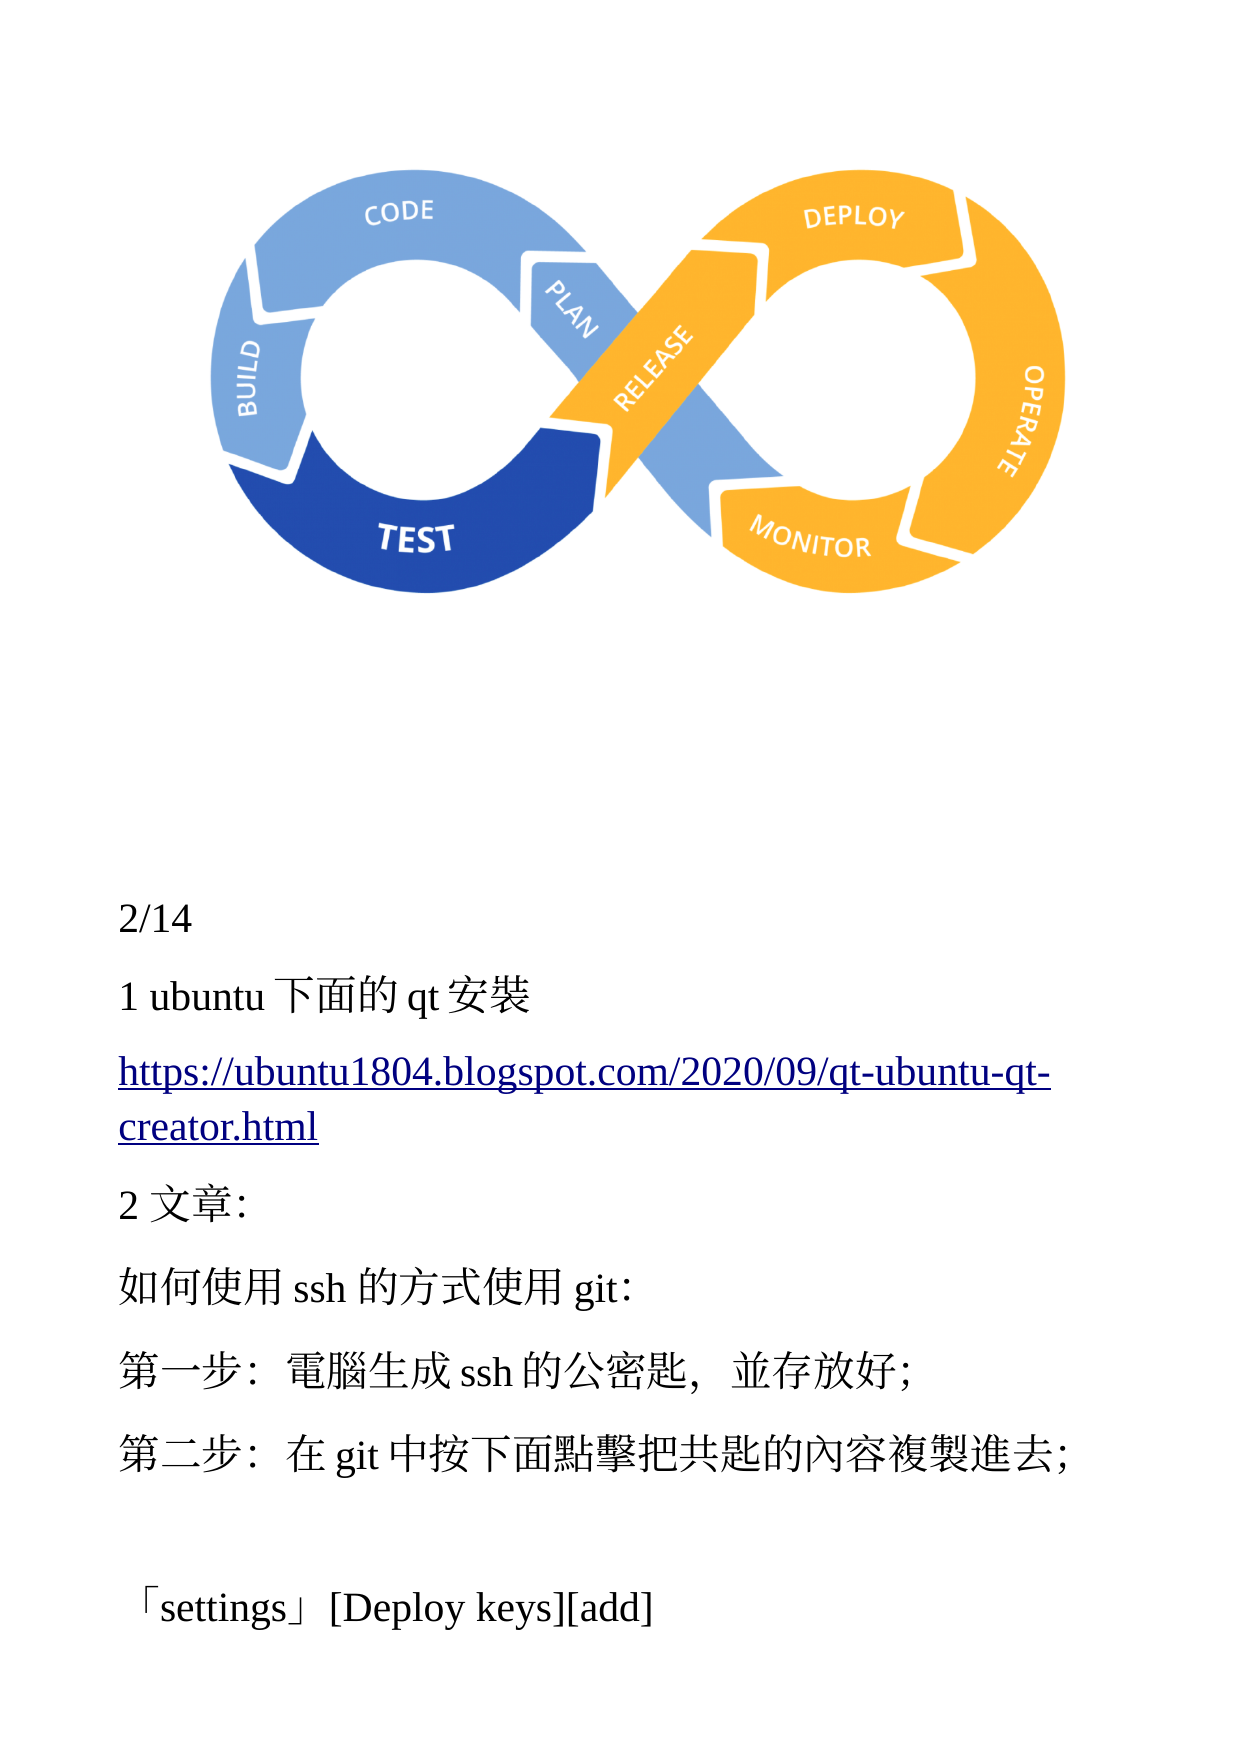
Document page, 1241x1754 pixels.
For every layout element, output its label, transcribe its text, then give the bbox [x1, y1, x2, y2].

text 2 文章： [118, 1171, 1063, 1231]
text 如何使用ssh 的方式使用git： [118, 1254, 1063, 1314]
text https://ubuntu1804.blogspot.com/2020/09/qt-ubuntu-qt-creator.html [118, 1046, 1063, 1149]
text 1 ubuntu下面的qt安裝 [118, 963, 1063, 1023]
picture [118, 118, 1123, 616]
text 2/14 [118, 893, 1063, 941]
text 第一步：電腦生成ssh的公密匙，並存放好； [118, 1338, 1063, 1398]
text 第二步：在git中按下面點擊把共匙的內容複製進去； [118, 1421, 1063, 1550]
text 「settings」[Deploy keys][add] [118, 1574, 1063, 1634]
